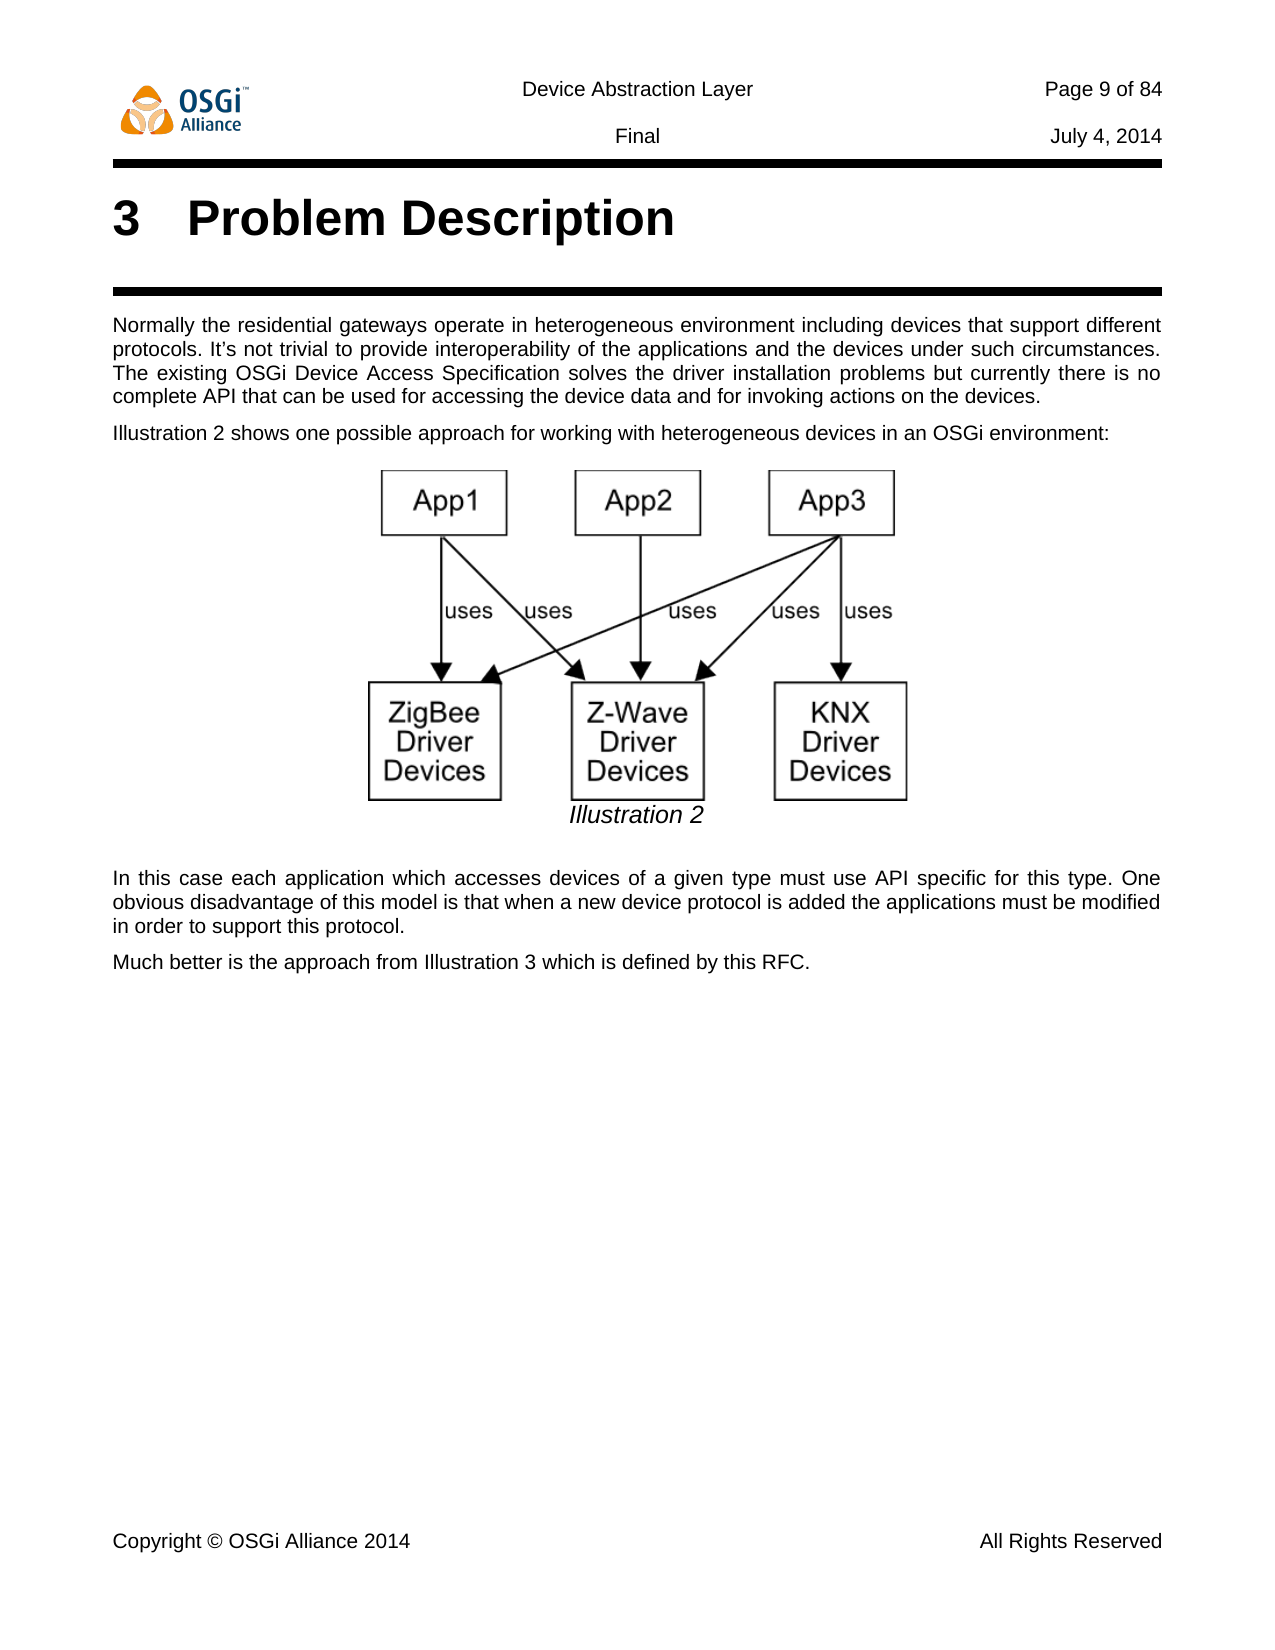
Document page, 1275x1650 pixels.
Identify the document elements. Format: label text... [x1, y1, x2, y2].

text Illustration 2 [368, 801, 907, 829]
picture [113, 78, 257, 142]
text Illustration 2 shows one possible approach for working with heterogeneous devices in an OSGi environment: [112, 421, 1162, 445]
picture [368, 470, 908, 801]
subtitle Problem Description [112, 160, 1162, 296]
text In this case each application which accesses devices of a given type must use API specific for this type. One obvious disadvantage of this model is that when a new device protocol is added the applications must be modified in order to support this protocol. [112, 866, 1162, 938]
text Normally the residential gateways operate in heterogeneous environment including devices that support different protocols. It’s not trivial to provide interoperability of the applications and the devices under such circumstances. The existing OSGi Device Access Specification solves the driver installation problems but currently there is no complete API that can be used for accessing the device data and for invoking actions on the devices. [112, 312, 1162, 408]
text Much better is the approach from Illustration 3 which is defined by this RFC. [112, 950, 1162, 974]
